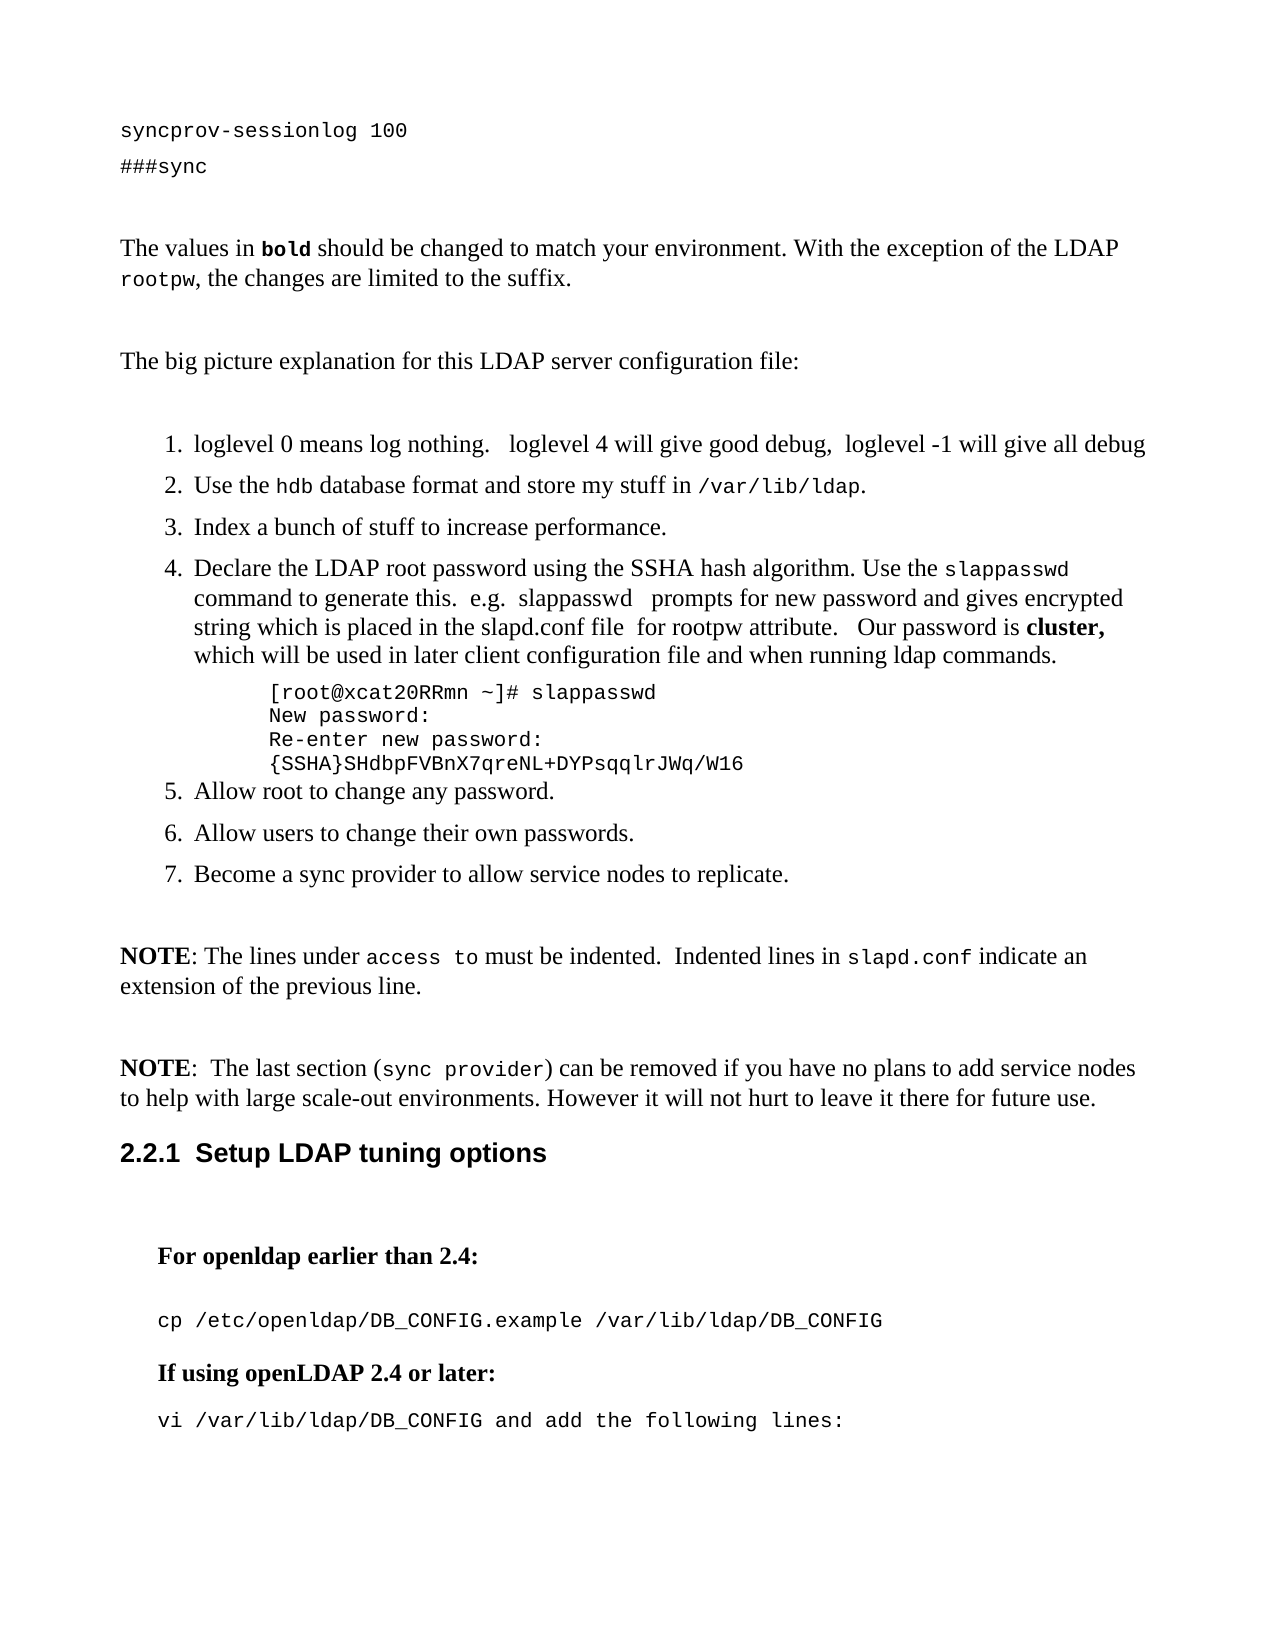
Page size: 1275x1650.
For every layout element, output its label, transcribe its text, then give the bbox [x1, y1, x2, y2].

list [root@xcat20RRmn ~]# slappasswd [202, 682, 1155, 706]
list Re-enter new password: [202, 729, 1155, 753]
list Allow root to change any password. [164, 776, 1155, 805]
text NOTE: The last section (sync provider) can be removed if you have no plans to add service nodes to help with large scale-out environments. However it will not hurt to leave it there for future use. [120, 1053, 1155, 1112]
text The values in bold should be changed to match your environment. With the exception of the LDAP rootpw, the changes are limited to the suffix. [120, 233, 1155, 293]
text ###sync [120, 156, 1155, 180]
text vi /var/lib/ldap/DB_CONFIG and add the following lines: [157, 1410, 1155, 1434]
list Become a sync provider to allow service nodes to replicate. [164, 859, 1155, 888]
list New password: [202, 706, 1155, 729]
list Allow users to change their own passwords. [164, 818, 1155, 846]
list {SSHA}SHdbpFVBnX7qreNL+DYPsqqlrJWq/W16 [202, 753, 1155, 776]
list Declare the LDAP root password using the SSHA hash algorithm. Use the slappasswd command to generate this. e.g. slappasswd prompts for new password and gives encrypted string which is placed in the slapd.conf file for rootpw attribute. Our password is cluster, which will be used in later client configuration file and when running ldap commands. [164, 553, 1155, 669]
text NOTE: The lines under access to must be indented. Indented lines in slapd.conf indicate an extension of the previous line. [120, 941, 1155, 1000]
list Use the hdb database format and store my stuff in /var/lib/ldap. [164, 470, 1155, 500]
list loglevel 0 means log nothing. loglevel 4 will give good debug, loglevel -1 will give all debug [164, 429, 1155, 458]
list Index a bunch of stuff to increase performance. [164, 512, 1155, 541]
text cp /etc/openldap/DB_CONFIG.example /var/lib/ldap/DB_CONFIG [157, 1311, 1155, 1334]
subtitle Setup LDAP tuning options [120, 1137, 1155, 1168]
text If using openLDAP 2.4 or later: [157, 1358, 1155, 1387]
text The big picture explanation for this LDAP server configuration file: [120, 346, 1155, 375]
list For openldap earlier than 2.4: [120, 1241, 1155, 1270]
text syncprov-sessionlog 100 [120, 120, 1155, 144]
